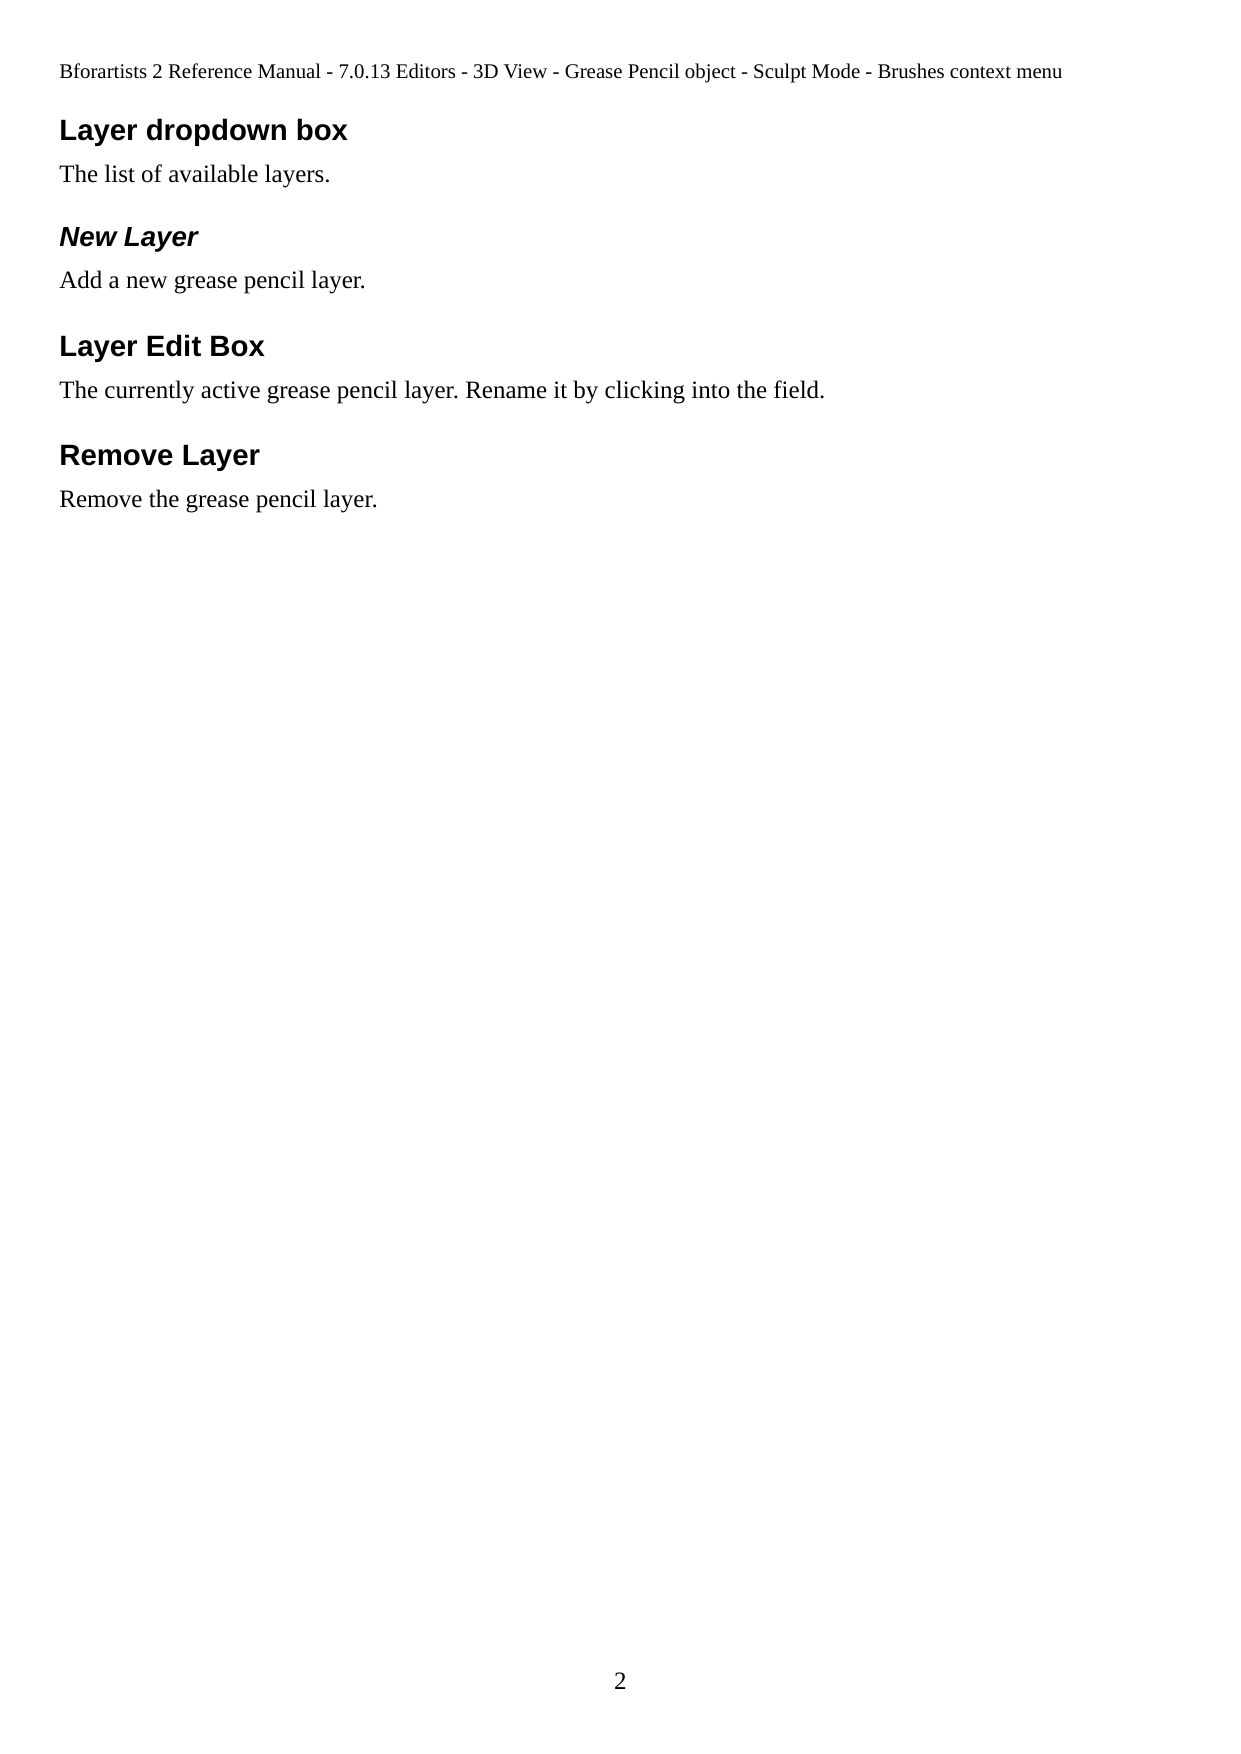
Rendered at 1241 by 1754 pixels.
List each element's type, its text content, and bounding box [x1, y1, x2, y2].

subtitle Layer dropdown box [59, 113, 1181, 146]
subtitle Layer Edit Box [59, 328, 1181, 362]
subtitle New Layer [59, 220, 1181, 252]
text The list of available layers. [59, 159, 1181, 188]
subtitle Remove Layer [59, 438, 1181, 472]
text The currently active grease pencil layer. Rename it by clicking into the field. [59, 375, 1181, 403]
text Remove the grease pencil layer. [59, 484, 1181, 513]
text Add a new grease pencil layer. [59, 265, 1181, 293]
